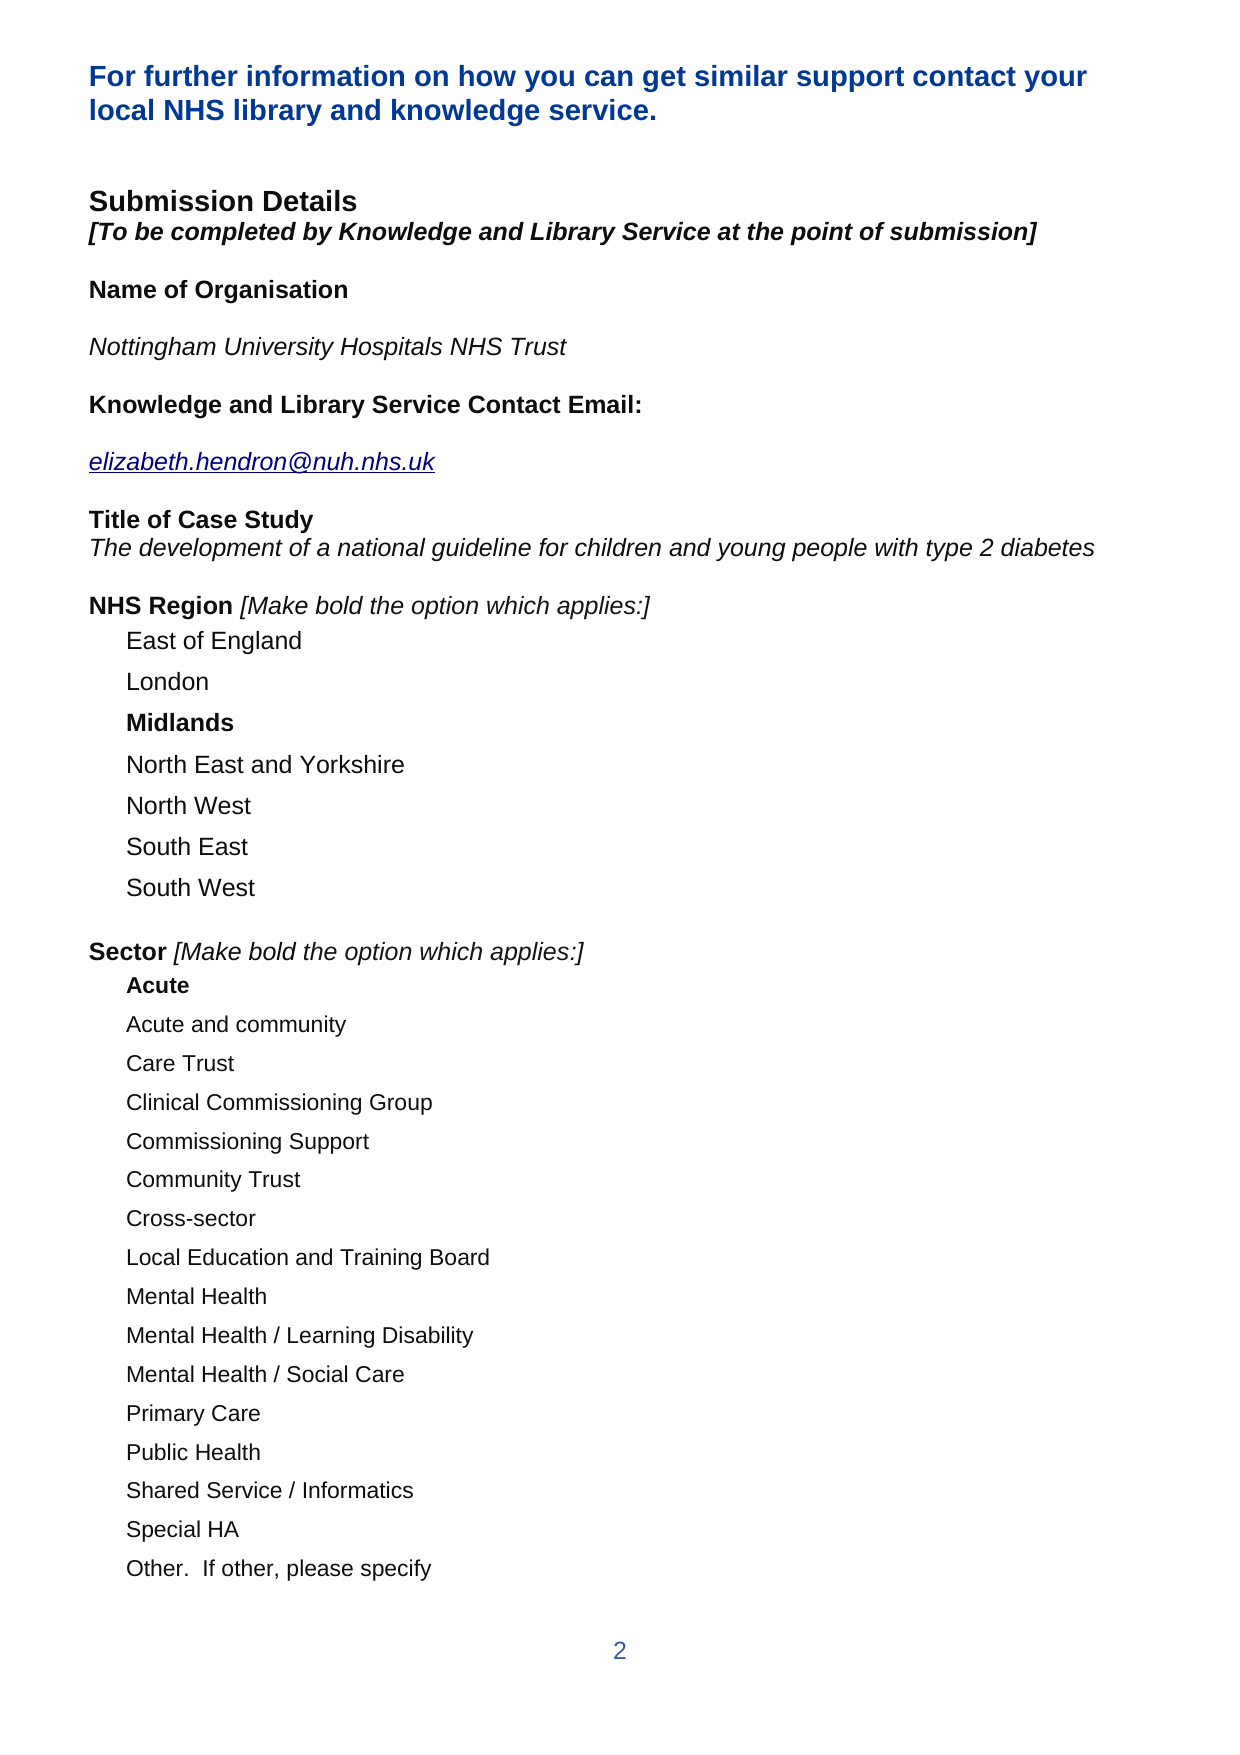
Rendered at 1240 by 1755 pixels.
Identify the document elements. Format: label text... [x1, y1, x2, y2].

text Name of Organisation [89, 275, 1151, 303]
text Clinical Commissioning Group [126, 1089, 1151, 1115]
text North East and Yorkshire [126, 750, 1151, 778]
text Nottingham University Hospitals NHS Trust [89, 332, 1151, 361]
text elizabeth.hendron@nuh.nhs.uk [89, 447, 1151, 476]
text Shared Service / Informatics [126, 1477, 1151, 1504]
text Special HA [126, 1516, 1151, 1542]
text Mental Health / Learning Disability [126, 1322, 1151, 1348]
text Knowledge and Library Service Contact Email: [89, 390, 1151, 418]
text Public Health [126, 1438, 1151, 1465]
text Sector [Make bold the option which applies:] [89, 937, 1151, 966]
text North West [126, 791, 1151, 820]
subtitle For further information on how you can get similar support contact your local NHS library and knowledge service. [89, 59, 1151, 126]
text Submission Details [89, 184, 1151, 217]
text Midlands [126, 708, 1151, 737]
text Primary Care [126, 1399, 1151, 1426]
text Acute and community [126, 1011, 1151, 1037]
text The development of a national guideline for children and young people with type 2 diabetes [89, 533, 1151, 562]
text Community Trust [126, 1166, 1151, 1193]
text Commissioning Support [126, 1128, 1151, 1154]
text Acute [126, 972, 1151, 998]
text South West [126, 873, 1151, 902]
text Other. If other, please specify [126, 1555, 1151, 1581]
text Cross-sector [126, 1205, 1151, 1232]
text South East [126, 832, 1151, 861]
text Mental Health / Social Care [126, 1361, 1151, 1387]
text Local Education and Training Board [126, 1244, 1151, 1271]
text Title of Case Study [89, 505, 1151, 533]
text [To be completed by Knowledge and Library Service at the point of submission] [89, 217, 1151, 246]
text Mental Health [126, 1283, 1151, 1309]
text Care Trust [126, 1050, 1151, 1076]
text London [126, 667, 1151, 696]
text NHS Region [Make bold the option which applies:] [89, 591, 1151, 620]
text East of England [126, 626, 1151, 655]
